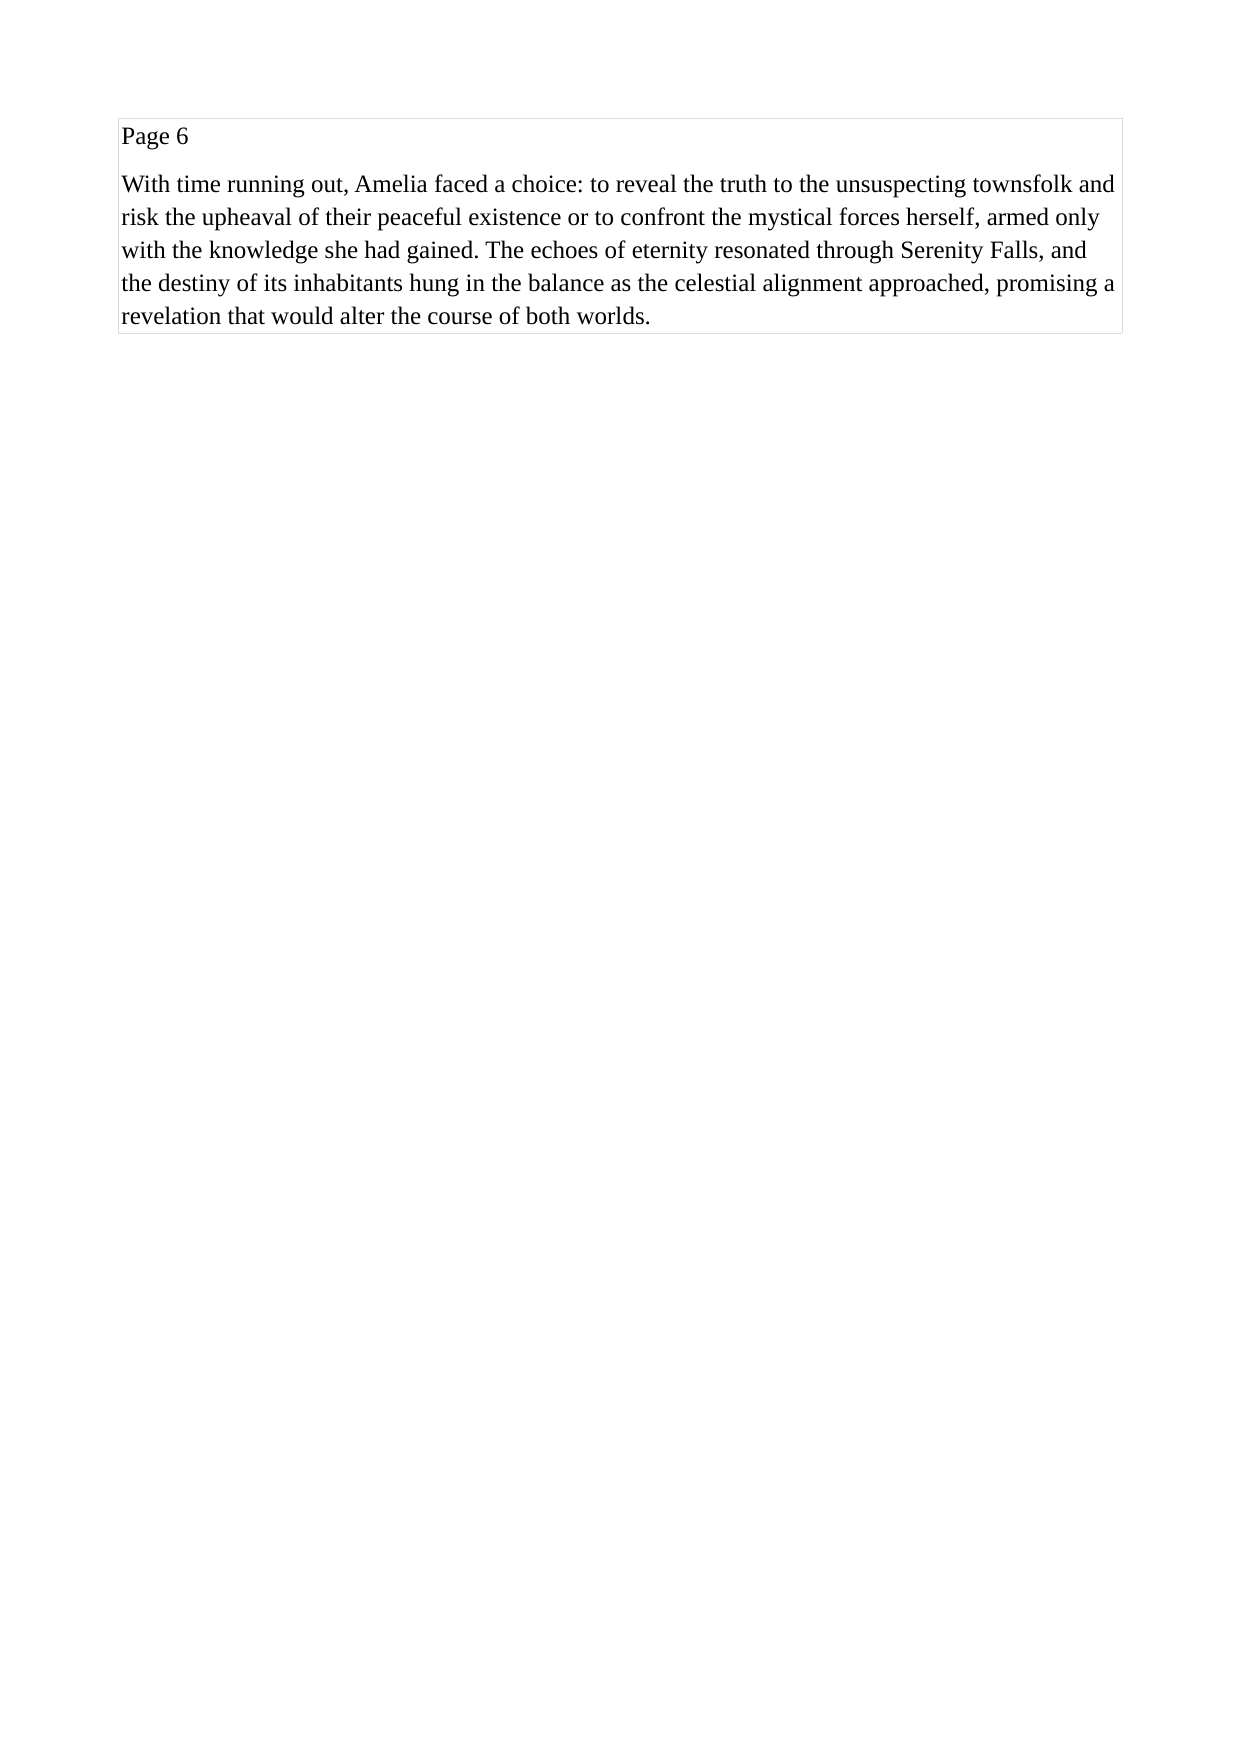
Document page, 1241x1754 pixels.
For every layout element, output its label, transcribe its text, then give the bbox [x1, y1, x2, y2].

text Page 6 [119, 119, 1122, 150]
text With time running out, Amelia faced a choice: to reveal the truth to the unsuspecting townsfolk and risk the upheaval of their peaceful existence or to confront the mystical forces herself, armed only with the knowledge she had gained. The echoes of eternity resonated through Serenity Falls, and the destiny of its inhabitants hung in the balance as the celestial alignment approached, promising a revelation that would alter the course of both worlds. [119, 166, 1122, 333]
